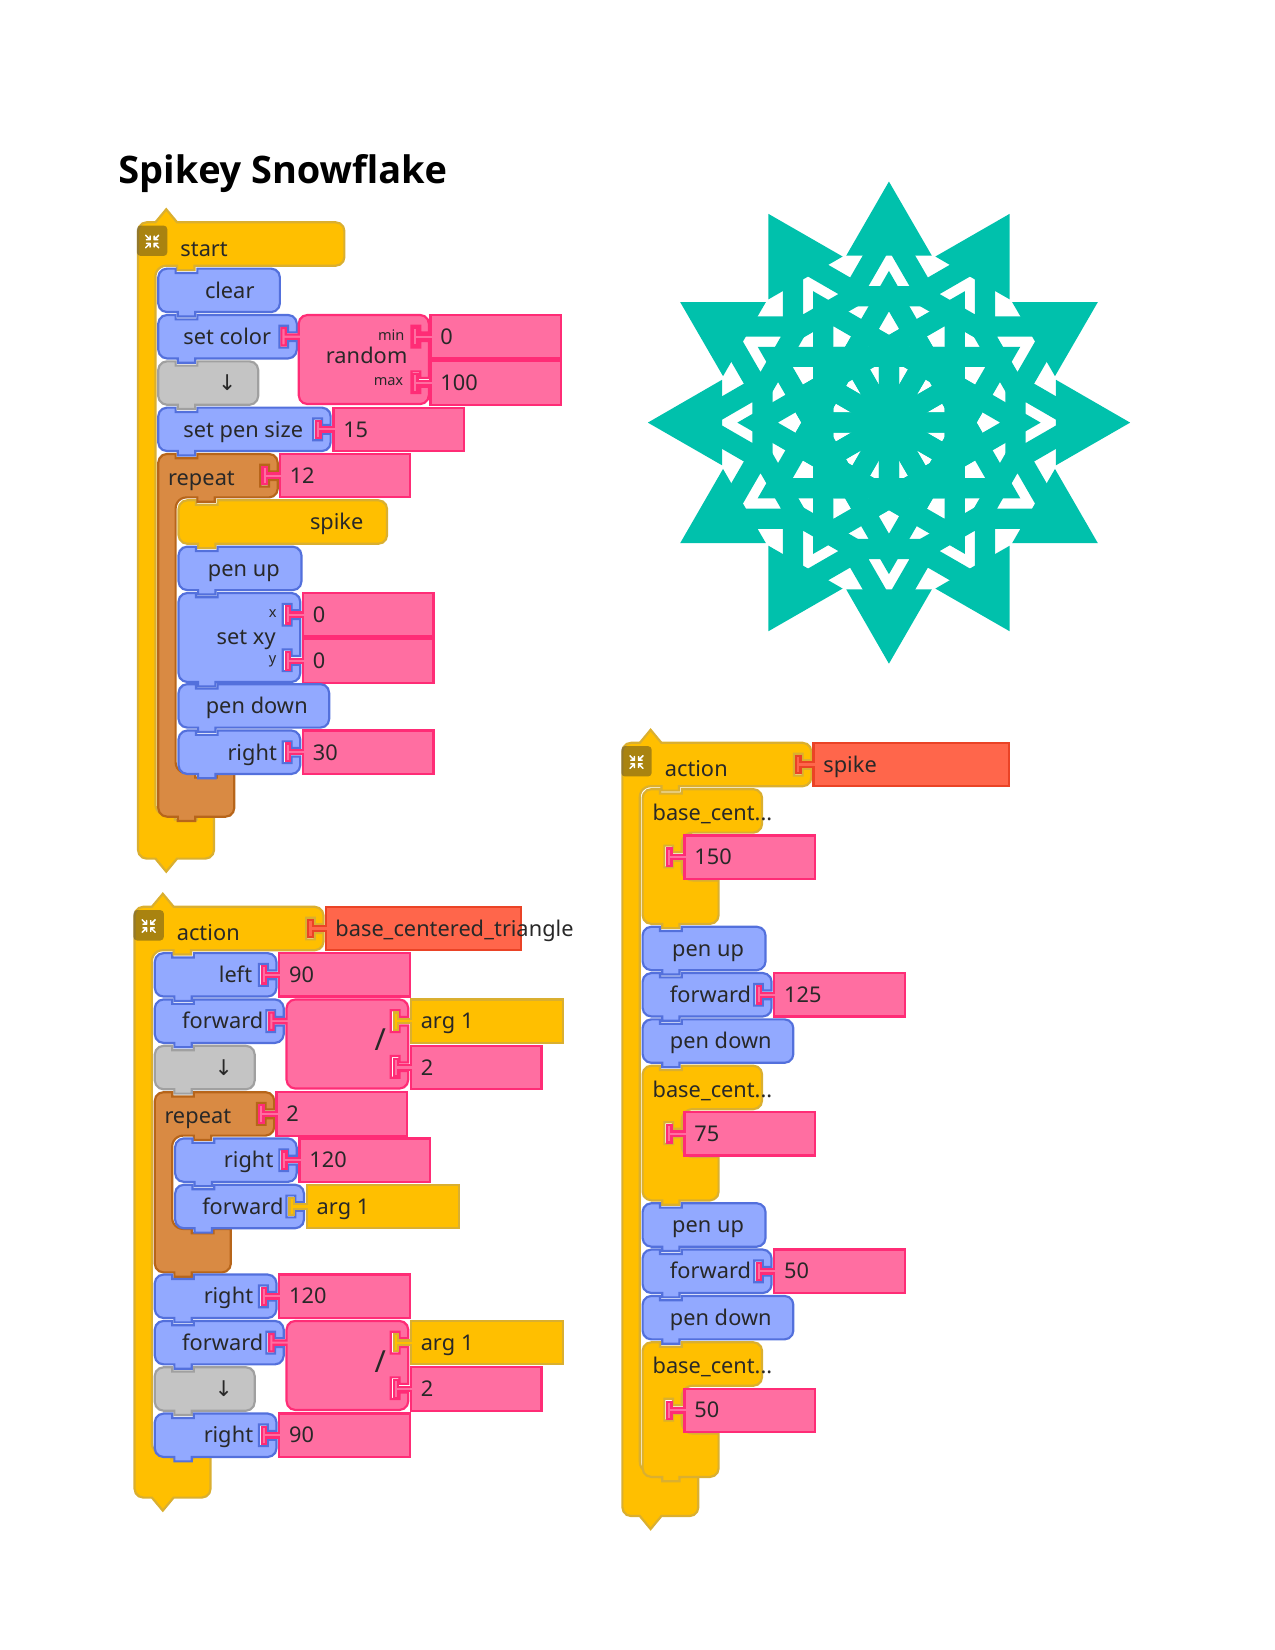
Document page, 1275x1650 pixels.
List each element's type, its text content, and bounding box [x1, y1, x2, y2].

subtitle Spikey Snowflake [118, 143, 1157, 195]
